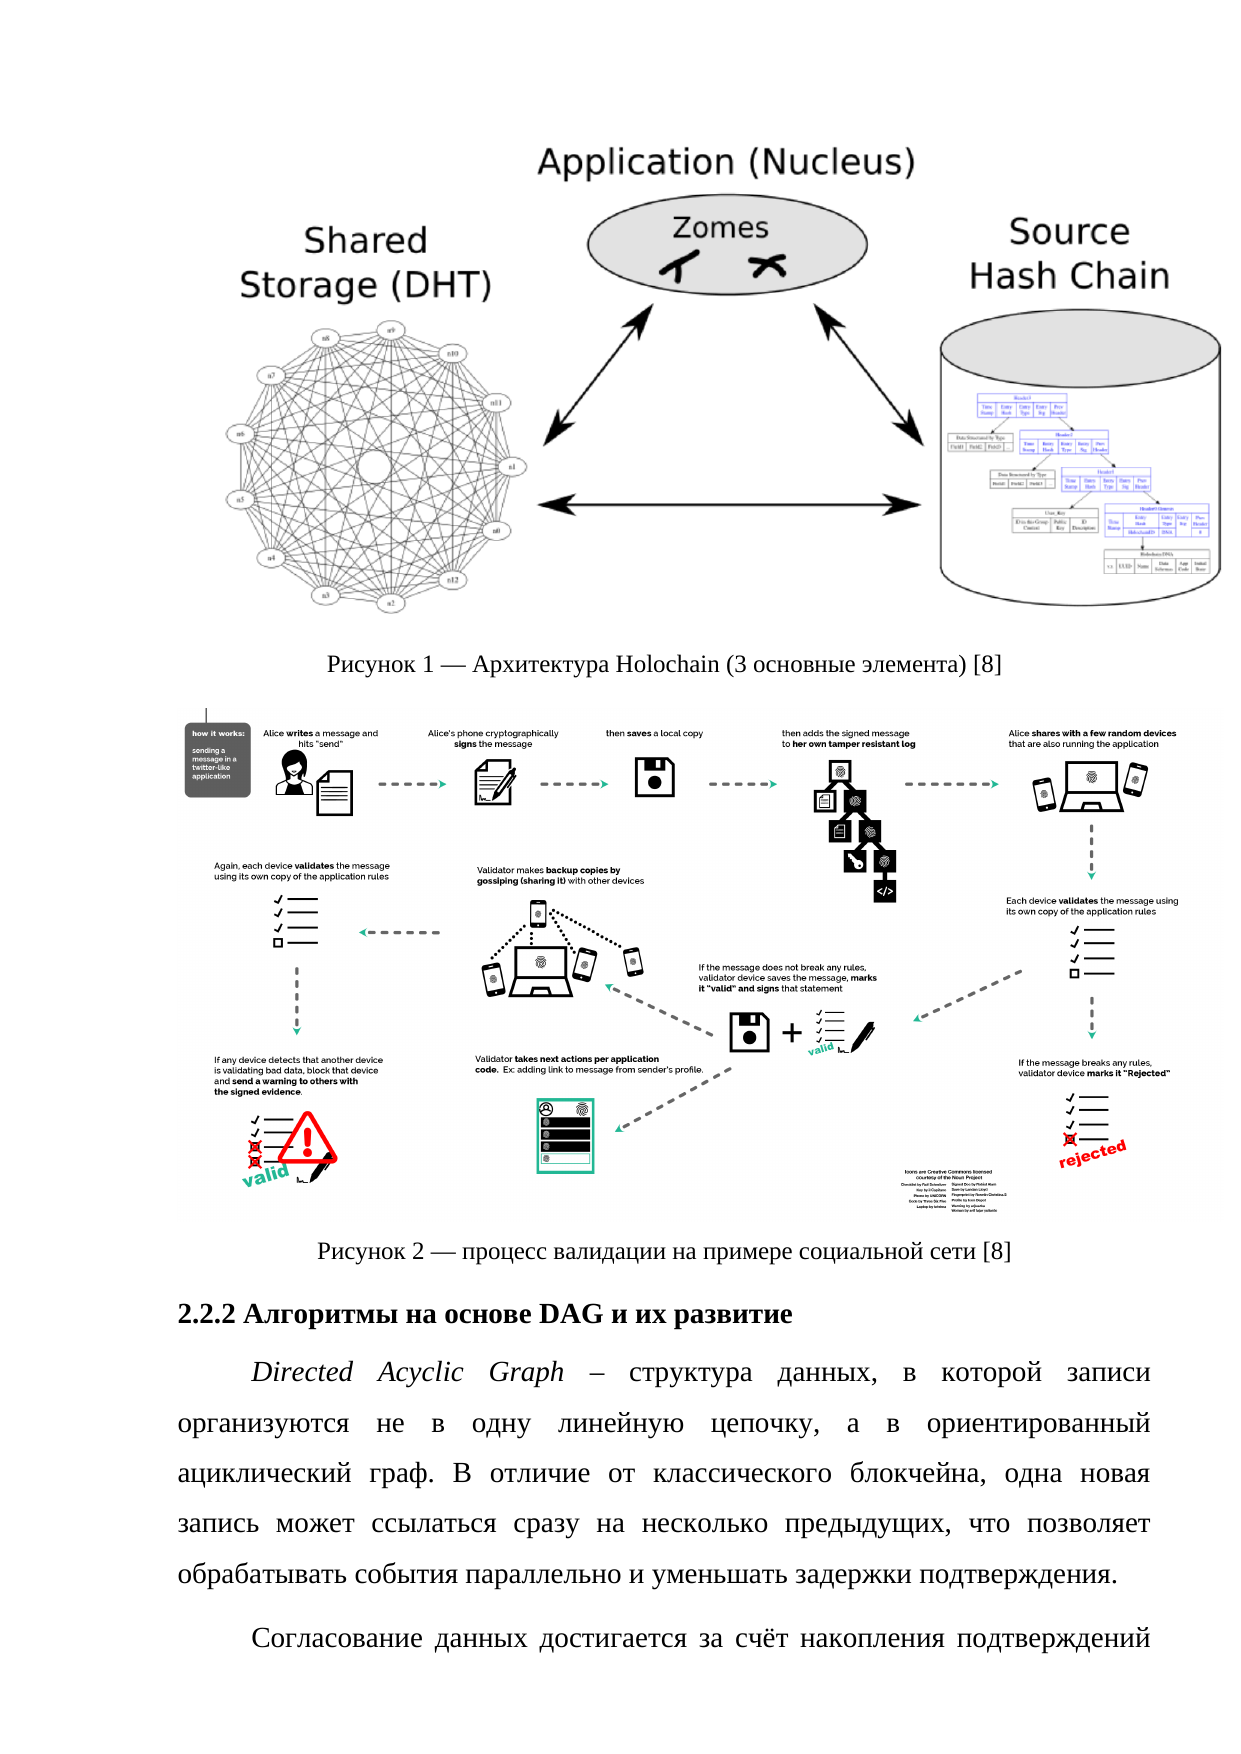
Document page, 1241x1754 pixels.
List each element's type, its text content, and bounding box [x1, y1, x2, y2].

picture [177, 708, 1224, 1222]
text Directed Acyclic Graph – структура данных, в которой записи организуются не в одну линейную цепочку, а в ориентированный ациклический граф. В отличие от классического блокчейна, одна новая запись может ссылаться сразу на несколько предыдущих, что позволяет обрабатывать события параллельно и уменьшать задержки подтверждения. [177, 1354, 1152, 1589]
text 2.2.2 Алгоритмы на основе DAG и их развитие [177, 1296, 1152, 1329]
picture [177, 118, 1241, 635]
text Согласование данных достигается за счёт накопления подтверждений [177, 1621, 1152, 1654]
text Рисунок 2 — процесс валидации на примере социальной сети [8] [177, 1222, 1152, 1265]
text Рисунок 1 — Архитектура Holochain (3 основные элемента) [8] [177, 635, 1152, 678]
